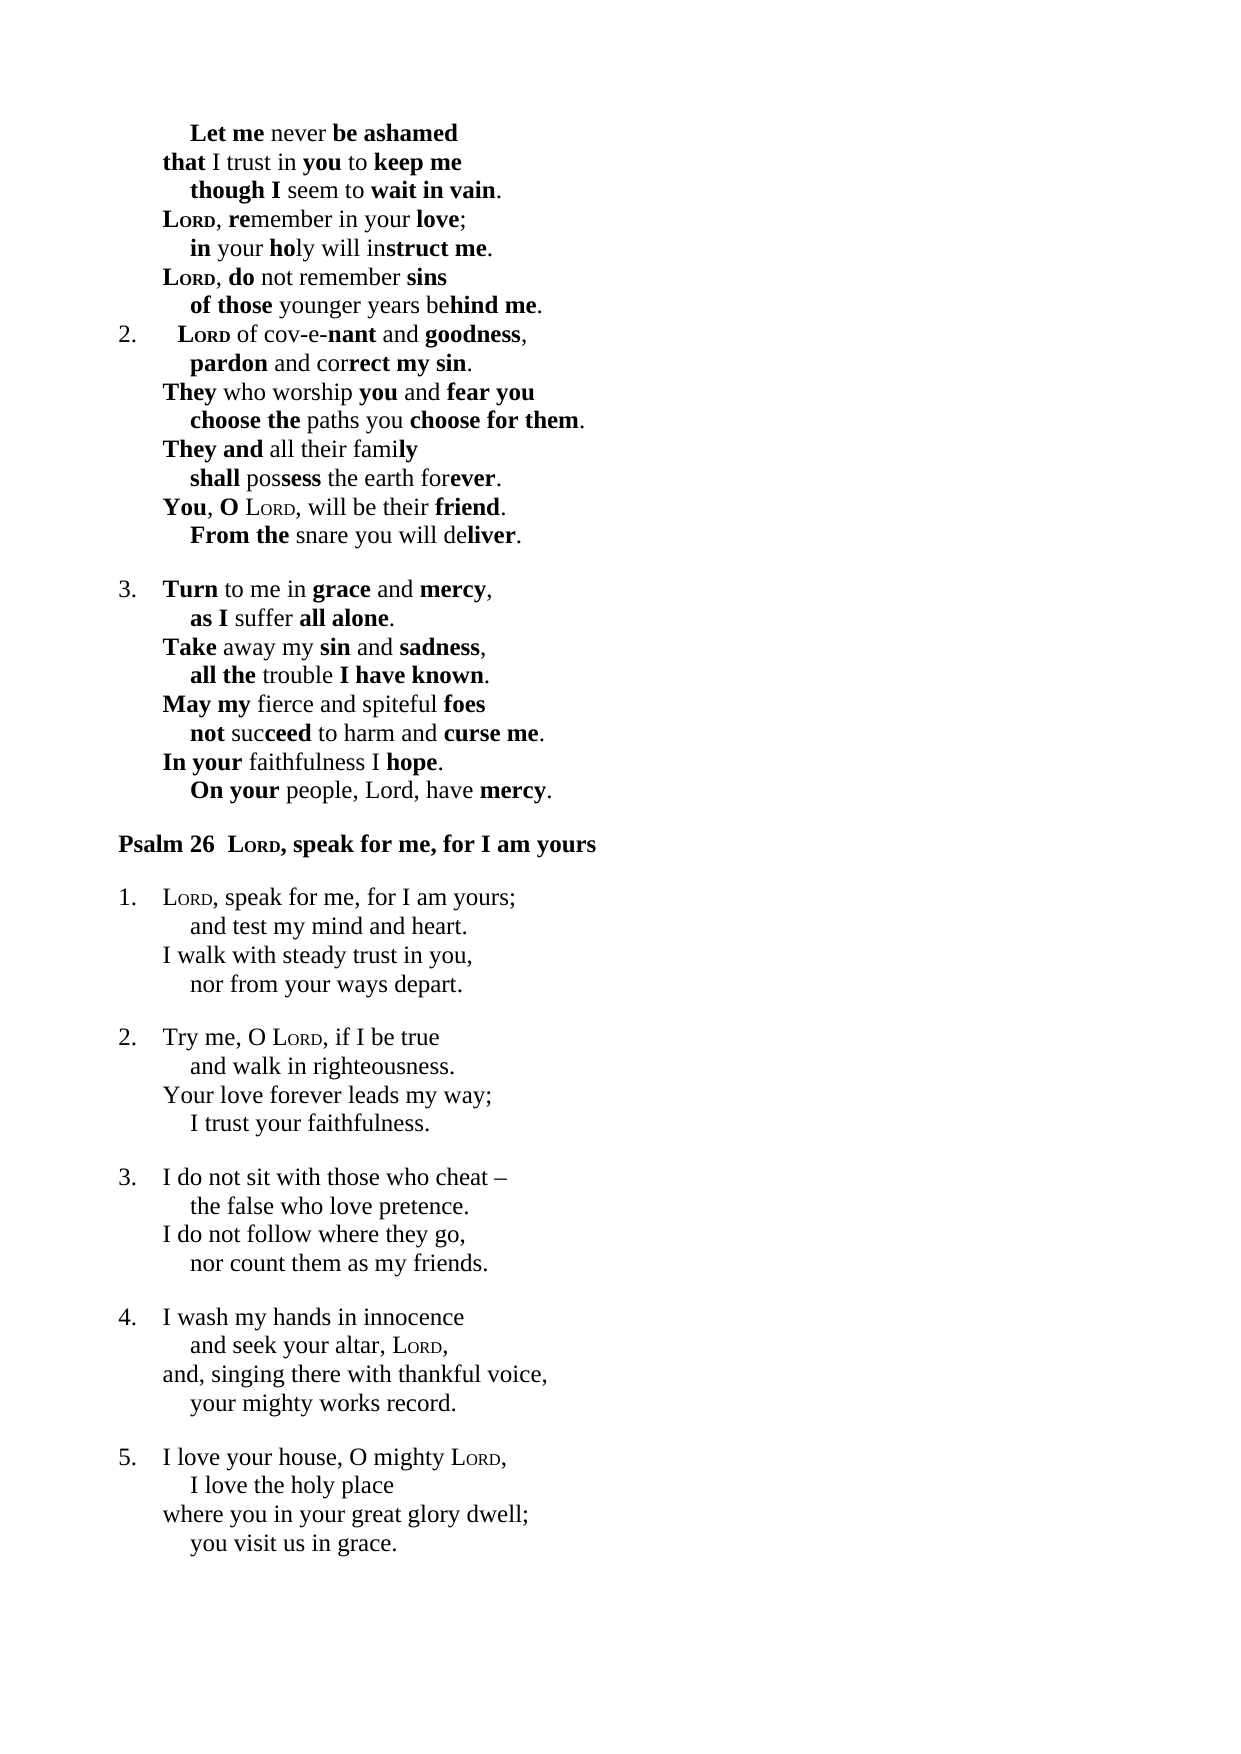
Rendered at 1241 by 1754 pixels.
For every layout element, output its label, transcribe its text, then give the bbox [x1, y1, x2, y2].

text and seek your altar, Lord, [171, 1331, 1122, 1359]
text where you in your great glory dwell; [162, 1499, 1122, 1528]
text Lord, do not remember sins [162, 262, 1122, 291]
text I love the holy place [171, 1470, 1122, 1499]
text that I trust in you to keep me [162, 147, 1122, 176]
text not succeed to harm and curse me. [171, 718, 1122, 747]
text and test my mind and heart. [171, 911, 1122, 940]
text nor count them as my friends. [171, 1248, 1122, 1277]
text Let me never be ashamed [171, 118, 1122, 147]
text nor from your ways depart. [171, 969, 1122, 997]
text pardon and correct my sin. [171, 348, 1122, 377]
text I trust your faithfulness. [171, 1108, 1122, 1137]
text They and all their family [162, 434, 1122, 463]
text 4. I wash my hands in innocence [118, 1302, 1122, 1331]
text as I suffer all alone. [171, 603, 1122, 632]
text Take away my sin and sadness, [162, 632, 1122, 660]
subtitle Psalm 26 Lord, speak for me, for I am yours [118, 829, 1122, 858]
text your mighty works record. [171, 1388, 1122, 1417]
text you visit us in grace. [171, 1528, 1122, 1557]
text 2. Try me, O Lord, if I be true [118, 1022, 1122, 1051]
text You, O Lord, will be their friend. [162, 492, 1122, 521]
text They who worship you and fear you [162, 377, 1122, 406]
text choose the paths you choose for them. [171, 406, 1122, 434]
text all the trouble I have known. [171, 660, 1122, 689]
text 3. Turn to me in grace and mercy, [118, 574, 1122, 603]
text shall possess the earth forever. [171, 463, 1122, 492]
text I do not follow where they go, [162, 1219, 1122, 1248]
text 1. Lord, speak for me, for I am yours; [118, 882, 1122, 911]
text in your holy will instruct me. [171, 233, 1122, 262]
text 5. I love your house, O mighty Lord, [118, 1442, 1122, 1470]
text though I seem to wait in vain. [171, 176, 1122, 204]
text the false who love pretence. [171, 1191, 1122, 1219]
text 2. Lord of cov-e-nant and goodness, [118, 319, 1122, 348]
text and walk in righteousness. [171, 1051, 1122, 1080]
text From the snare you will deliver. [171, 521, 1122, 549]
text Lord, remember in your love; [162, 204, 1122, 233]
text May my fierce and spiteful foes [162, 689, 1122, 718]
text and, singing there with thankful voice, [162, 1359, 1122, 1388]
text I walk with steady trust in you, [162, 940, 1122, 969]
text of those younger years behind me. [171, 291, 1122, 319]
text On your people, Lord, have mercy. [171, 775, 1122, 804]
text 3. I do not sit with those who cheat – [118, 1162, 1122, 1191]
text In your faithfulness I hope. [162, 747, 1122, 775]
text Your love forever leads my way; [162, 1080, 1122, 1108]
